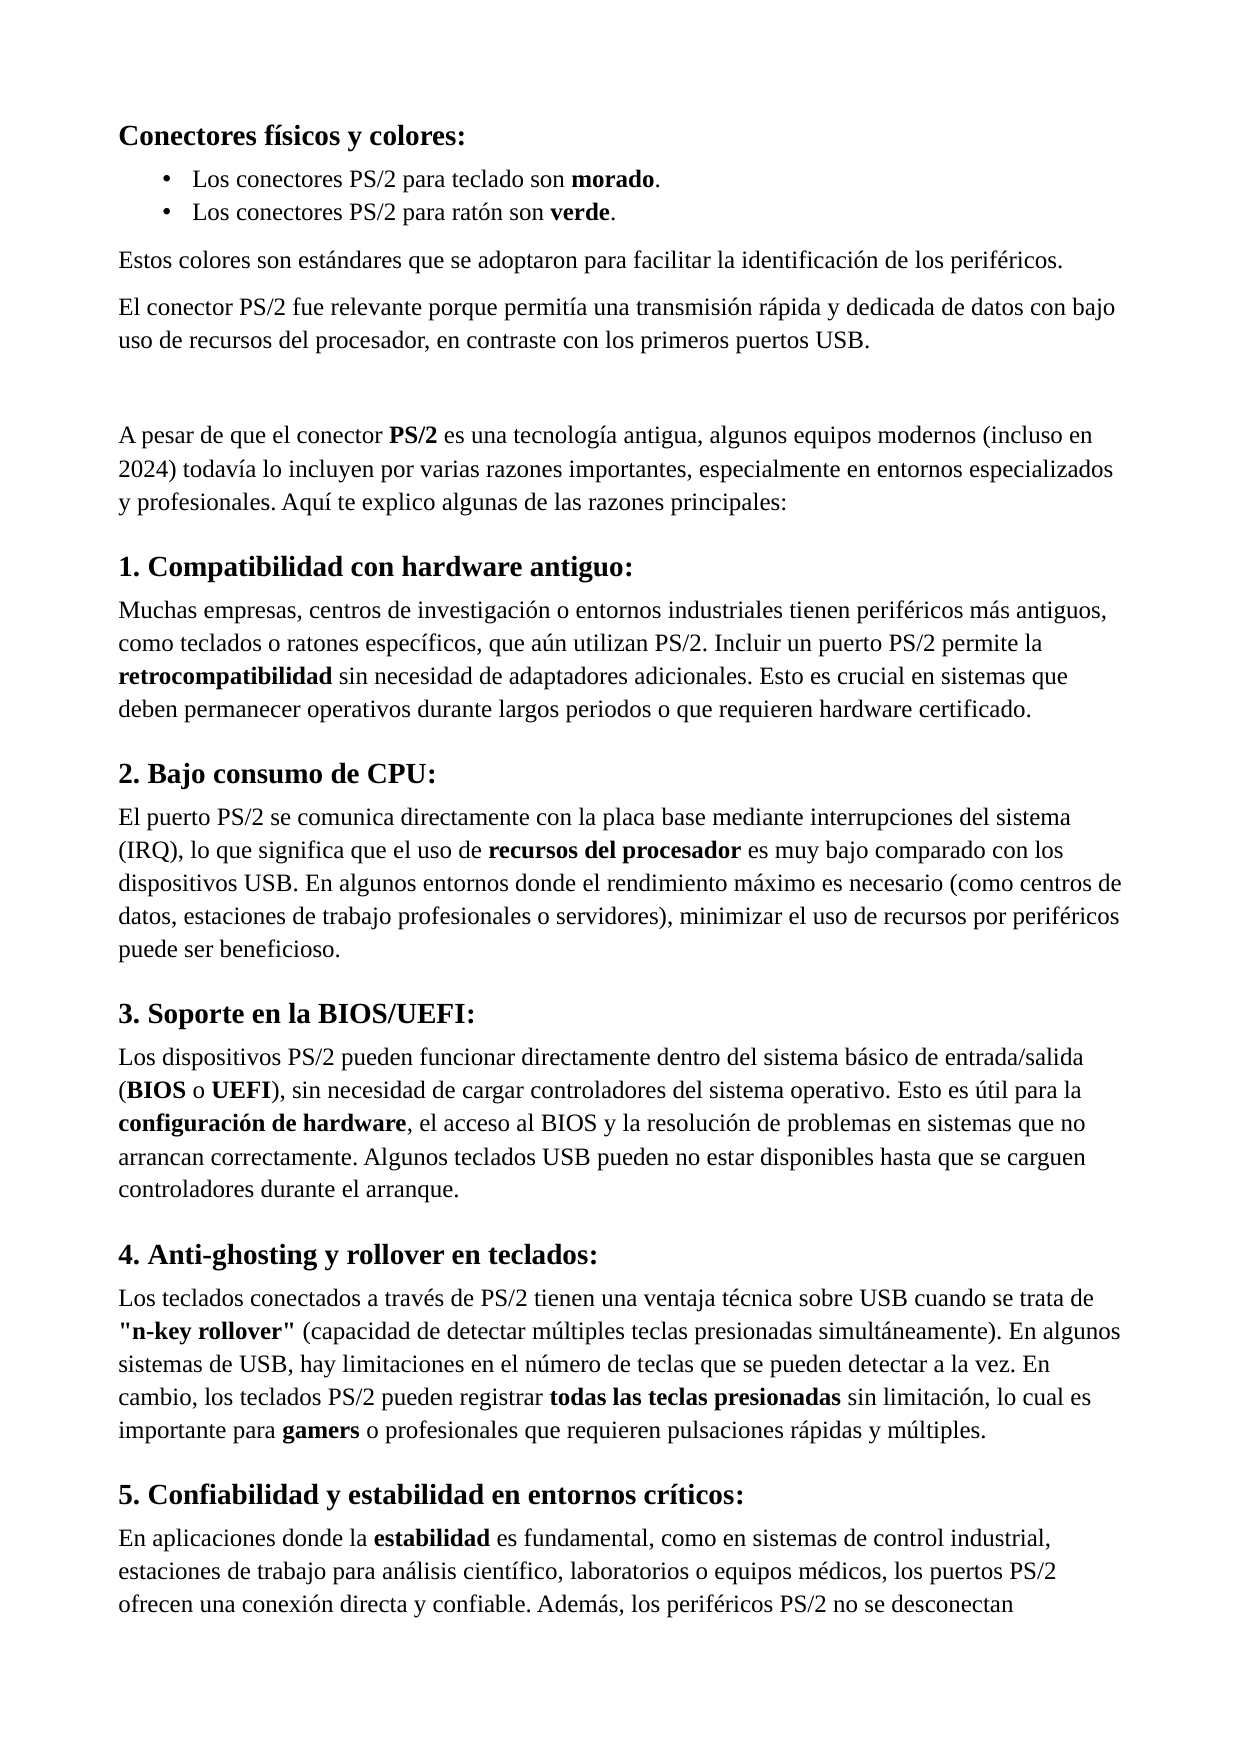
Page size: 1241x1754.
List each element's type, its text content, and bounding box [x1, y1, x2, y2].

text Estos colores son estándares que se adoptaron para facilitar la identificación de los periféricos. [118, 245, 1122, 273]
text En aplicaciones donde la estabilidad es fundamental, como en sistemas de control industrial, estaciones de trabajo para análisis científico, laboratorios o equipos médicos, los puertos PS/2 ofrecen una conexión directa y confiable. Además, los periféricos PS/2 no se desconectan [118, 1523, 1122, 1618]
subtitle 4. Anti-ghosting y rollover en teclados: [118, 1237, 1122, 1270]
subtitle 1. Compatibilidad con hardware antiguo: [118, 549, 1122, 582]
subtitle 2. Bajo consumo de CPU: [118, 756, 1122, 790]
text Los teclados conectados a través de PS/2 tienen una ventaja técnica sobre USB cuando se trata de "n-key rollover" (capacidad de detectar múltiples teclas presionadas simultáneamente). En algunos sistemas de USB, hay limitaciones en el número de teclas que se pueden detectar a la vez. En cambio, los teclados PS/2 pueden registrar todas las teclas presionadas sin limitación, lo cual es importante para gamers o profesionales que requieren pulsaciones rápidas y múltiples. [118, 1283, 1122, 1444]
text A pesar de que el conector PS/2 es una tecnología antigua, algunos equipos modernos (incluso en 2024) todavía lo incluyen por varias razones importantes, especialmente en entornos especializados y profesionales. Aquí te explico algunas de las razones principales: [118, 421, 1122, 515]
text El conector PS/2 fue relevante porque permitía una transmisión rápida y dedicada de datos con bajo uso de recursos del procesador, en contraste con los primeros puertos USB. [118, 292, 1122, 354]
list Los conectores PS/2 para teclado son morado. [162, 164, 1122, 193]
list Los conectores PS/2 para ratón son verde. [162, 197, 1122, 226]
text Muchas empresas, centros de investigación o entornos industriales tienen periféricos más antiguos, como teclados o ratones específicos, que aún utilizan PS/2. Incluir un puerto PS/2 permite la retrocompatibilidad sin necesidad de adaptadores adicionales. Esto es crucial en sistemas que deben permanecer operativos durante largos periodos o que requieren hardware certificado. [118, 595, 1122, 723]
subtitle 3. Soporte en la BIOS/UEFI: [118, 996, 1122, 1030]
text Los dispositivos PS/2 pueden funcionar directamente dentro del sistema básico de entrada/salida (BIOS o UEFI), sin necesidad de cargar controladores del sistema operativo. Esto es útil para la configuración de hardware, el acceso al BIOS y la resolución de problemas en sistemas que no arrancan correctamente. Algunos teclados USB pueden no estar disponibles hasta que se carguen controladores durante el arranque. [118, 1042, 1122, 1203]
subtitle 5. Confiabilidad y estabilidad en entornos críticos: [118, 1477, 1122, 1511]
subtitle Conectores físicos y colores: [118, 118, 1122, 152]
text El puerto PS/2 se comunica directamente con la placa base mediante interrupciones del sistema (IRQ), lo que significa que el uso de recursos del procesador es muy bajo comparado con los dispositivos USB. En algunos entornos donde el rendimiento máximo es necesario (como centros de datos, estaciones de trabajo profesionales o servidores), minimizar el uso de recursos por periféricos puede ser beneficioso. [118, 802, 1122, 963]
